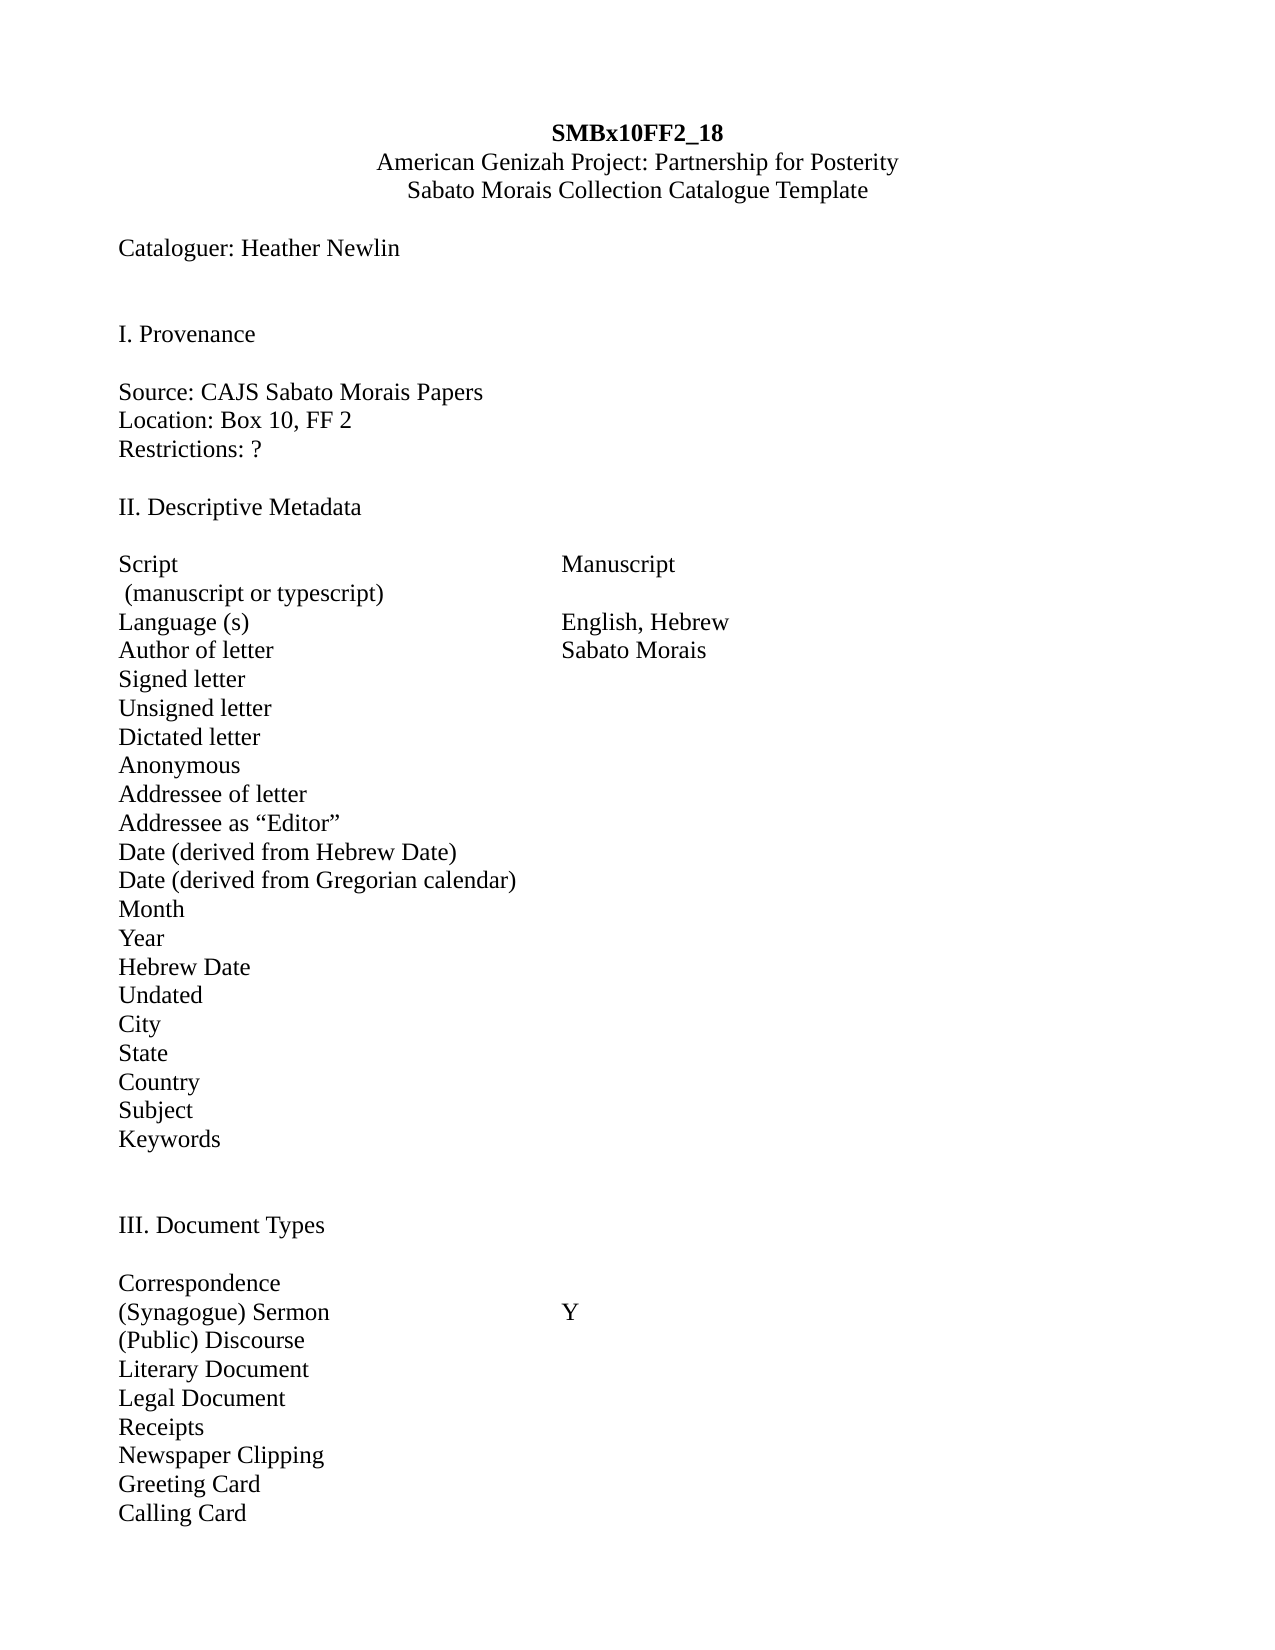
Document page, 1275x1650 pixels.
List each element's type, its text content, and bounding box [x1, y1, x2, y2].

text Country [118, 1067, 1157, 1096]
text Hebrew Date [118, 952, 1157, 981]
text (Synagogue) Sermon Y [118, 1297, 1157, 1326]
text Undated [118, 981, 1157, 1009]
text Date (derived from Hebrew Date) [118, 837, 1157, 866]
text SMBx10FF2_18 [118, 118, 1157, 147]
text Receipts [118, 1412, 1157, 1441]
text (manuscript or typescript) [118, 578, 1157, 607]
text Sabato Morais Collection Catalogue Template [118, 176, 1157, 204]
text Greeting Card [118, 1469, 1157, 1498]
text Subject [118, 1096, 1157, 1124]
text I. Provenance [118, 319, 1157, 348]
text Newspaper Clipping [118, 1441, 1157, 1469]
text II. Descriptive Metadata [118, 492, 1157, 521]
text Signed letter [118, 664, 1157, 693]
text Addressee of letter [118, 779, 1157, 808]
text Addressee as “Editor” [118, 808, 1157, 837]
text City [118, 1009, 1157, 1038]
text Legal Document [118, 1383, 1157, 1412]
text Unsigned letter [118, 693, 1157, 722]
text State [118, 1038, 1157, 1067]
text Author of letter Sabato Morais [118, 636, 1157, 664]
text Language (s) English, Hebrew [118, 607, 1157, 636]
text Cataloguer: Heather Newlin [118, 233, 1157, 262]
text (Public) Discourse [118, 1326, 1157, 1354]
text Correspondence [118, 1268, 1157, 1297]
text Year [118, 923, 1157, 952]
text Restrictions: ? [118, 434, 1157, 463]
text Date (derived from Gregorian calendar) [118, 866, 1157, 894]
text Keywords [118, 1124, 1157, 1153]
text Anonymous [118, 751, 1157, 779]
text Source: CAJS Sabato Morais Papers [118, 377, 1157, 406]
text III. Document Types [118, 1211, 1157, 1239]
text Script Manuscript [118, 549, 1157, 578]
text Literary Document [118, 1354, 1157, 1383]
text Dictated letter [118, 722, 1157, 751]
text Location: Box 10, FF 2 [118, 406, 1157, 434]
text American Genizah Project: Partnership for Posterity [118, 147, 1157, 176]
text Month [118, 894, 1157, 923]
text Calling Card [118, 1498, 1157, 1527]
